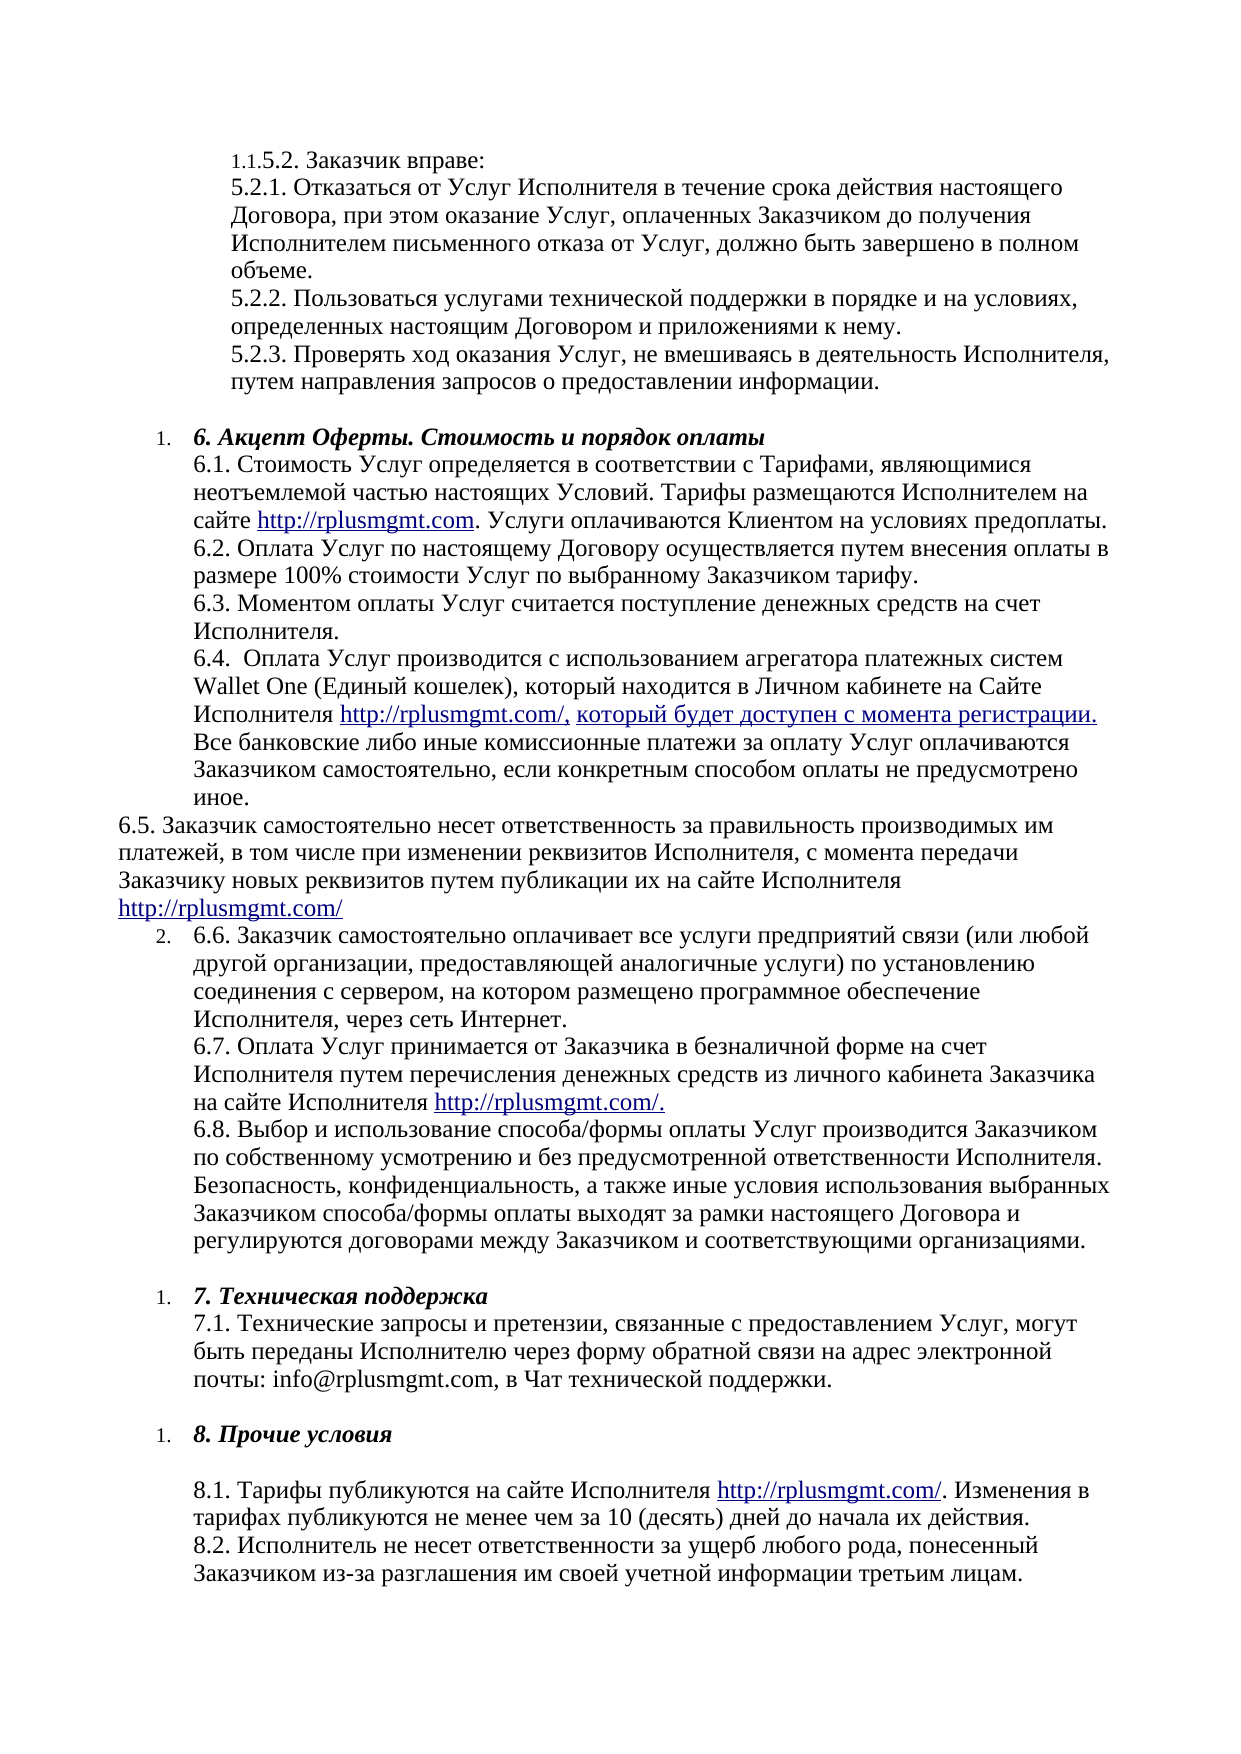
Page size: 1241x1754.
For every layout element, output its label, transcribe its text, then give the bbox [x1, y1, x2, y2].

list 5.2. Заказчик вправе: [118, 146, 1122, 173]
list 6.6. Заказчик самостоятельно оплачивает все услуги предприятий связи (или любой другой организации, предоставляющей аналогичные услуги) по установлению соединения с сервером, на котором размещено программное обеспечение Исполнителя, через сеть Интернет. [156, 922, 1122, 1032]
text 6.3. Моментом оплаты Услуг считается поступление денежных средств на счет Исполнителя. [193, 589, 1122, 644]
list 8. Прочие условия [156, 1420, 1122, 1448]
text 6.2. Оплата Услуг по настоящему Договору осуществляется путем внесения оплаты в размере 100% стоимости Услуг по выбранному Заказчиком тарифу. [193, 534, 1122, 589]
text 6.4. Оплата Услуг производится с использованием агрегатора платежных систем Wallet One (Единый кошелек), который находится в Личном кабинете на Сайте Исполнителя http://rplusmgmt.com/, который будет доступен с момента регистрации. [193, 644, 1122, 728]
text 6.5. Заказчик самостоятельно несет ответственность за правильность производимых им платежей, в том числе при изменении реквизитов Исполнителя, с момента передачи Заказчику новых реквизитов путем публикации их на сайте Исполнителя http://rplusmgmt.com/ [118, 811, 1122, 922]
list 6. Акцепт Оферты. Стоимость и порядок оплаты [156, 423, 1122, 451]
text 5.2.1. Отказаться от Услуг Исполнителя в течение срока действия настоящего Договора, при этом оказание Услуг, оплаченных Заказчиком до получения Исполнителем письменного отказа от Услуг, должно быть завершено в полном объеме. [231, 173, 1122, 284]
text 7.1. Технические запросы и претензии, связанные с предоставлением Услуг, могут быть переданы Исполнителю через форму обратной связи на адрес электронной почты: info@rplusmgmt.com, в Чат технической поддержки. [193, 1309, 1122, 1393]
text 8.2. Исполнитель не несет ответственности за ущерб любого рода, понесенный Заказчиком из-за разглашения им своей учетной информации третьим лицам. [193, 1531, 1122, 1587]
text 5.2.2. Пользоваться услугами технической поддержки в порядке и на условиях, определенных настоящим Договором и приложениями к нему. [231, 284, 1122, 340]
text 6.8. Выбор и использование способа/формы оплаты Услуг производится Заказчиком по собственному усмотрению и без предусмотренной ответственности Исполнителя. Безопасность, конфиденциальность, а также иные условия использования выбранных Заказчиком способа/формы оплаты выходят за рамки настоящего Договора и регулируются договорами между Заказчиком и соответствующими организациями. [193, 1116, 1122, 1254]
text 6.7. Оплата Услуг принимается от Заказчика в безналичной форме на счет Исполнителя путем перечисления денежных средств из личного кабинета Заказчика на сайте Исполнителя http://rplusmgmt.com/. [193, 1032, 1122, 1116]
text Все банковские либо иные комиссионные платежи за оплату Услуг оплачиваются Заказчиком самостоятельно, если конкретным способом оплаты не предусмотрено иное. [193, 728, 1122, 811]
text 6.1. Стоимость Услуг определяется в соответствии с Тарифами, являющимися неотъемлемой частью настоящих Условий. Тарифы размещаются Исполнителем на сайте http://rplusmgmt.com. Услуги оплачиваются Клиентом на условиях предоплаты. [193, 451, 1122, 534]
text 8.1. Тарифы публикуются на сайте Исполнителя http://rplusmgmt.com/. Изменения в тарифах публикуются не менее чем за 10 (десять) дней до начала их действия. [193, 1476, 1122, 1531]
text 5.2.3. Проверять ход оказания Услуг, не вмешиваясь в деятельность Исполнителя, путем направления запросов о предоставлении информации. [231, 340, 1122, 395]
list 7. Техническая поддержка [156, 1282, 1122, 1309]
